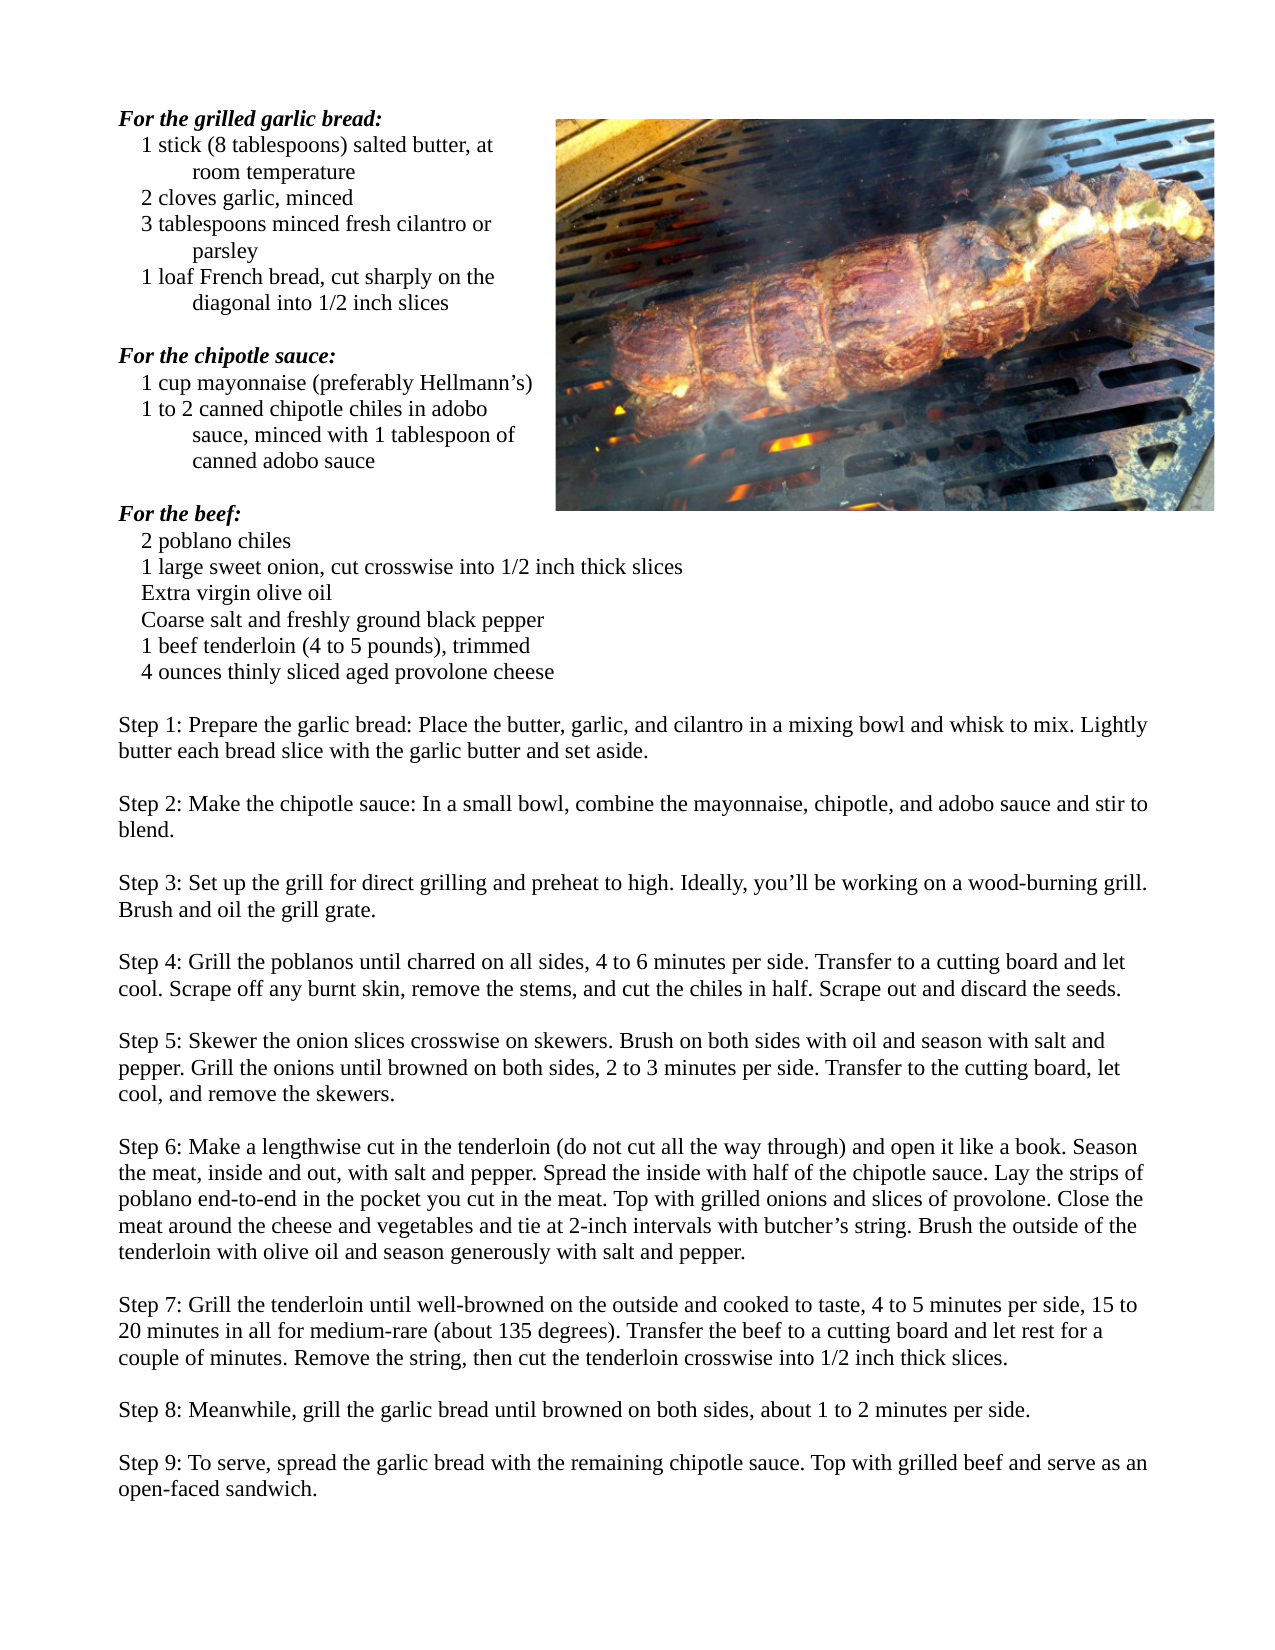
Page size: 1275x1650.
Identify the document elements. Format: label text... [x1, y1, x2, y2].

text Step 9: To serve, spread the garlic bread with the remaining chipotle sauce. Top with grilled beef and serve as an open-faced sandwich. [118, 1449, 1157, 1502]
text Step 3: Set up the grill for direct grilling and preheat to high. Ideally, you’ll be working on a wood-burning grill. Brush and oil the grill grate. [118, 869, 1157, 922]
text Step 2: Make the chipotle sauce: In a small bowl, combine the mayonnaise, chipotle, and adobo sauce and stir to blend. [118, 790, 1157, 843]
text Step 5: Skewer the onion slices crosswise on skewers. Brush on both sides with oil and season with salt and pepper. Grill the onions until browned on both sides, 2 to 3 minutes per side. Transfer to the cutting board, let cool, and remove the skewers. [118, 1027, 1157, 1106]
picture [555, 119, 1215, 511]
text Coarse salt and freshly ground black pepper [118, 606, 1157, 632]
text Extra virgin olive oil [118, 579, 1157, 606]
text Step 6: Make a lengthwise cut in the tenderloin (do not cut all the way through) and open it like a book. Season the meat, inside and out, with salt and pepper. Spread the inside with half of the chipotle sauce. Lay the strips of poblano end-to-end in the pocket you cut in the meat. Top with grilled onions and slices of provolone. Close the meat around the cheese and vegetables and tie at 2-inch intervals with butcher’s string. Brush the outside of the tenderloin with olive oil and season generously with salt and pepper. [118, 1133, 1157, 1264]
text Step 4: Grill the poblanos until charred on all sides, 4 to 6 minutes per side. Transfer to a cutting board and let cool. Scrape off any burnt skin, remove the stems, and cut the chiles in half. Scrape out and discard the seeds. [118, 948, 1157, 1001]
text 1 to 2 canned chipotle chiles in adobo sauce, minced with 1 tablespoon of canned adobo sauce [118, 395, 555, 474]
text 4 ounces thinly sliced aged provolone cheese [118, 658, 1157, 685]
text Step 7: Grill the tenderloin until well-browned on the outside and cooked to taste, 4 to 5 minutes per side, 15 to 20 minutes in all for medium-rare (about 135 degrees). Transfer the beef to a cutting board and let rest for a couple of minutes. Remove the string, then cut the tenderloin crosswise into 1/2 inch thick slices. [118, 1291, 1157, 1370]
text 2 cloves garlic, minced [118, 184, 555, 210]
text Step 1: Prepare the garlic bread: Place the butter, garlic, and cilantro in a mixing bowl and whisk to mix. Lightly butter each bread slice with the garlic butter and set aside. [118, 711, 1157, 764]
text 1 stick (8 tablespoons) salted butter, at room temperature [118, 131, 555, 184]
text Step 8: Meanwhile, grill the garlic bread until browned on both sides, about 1 to 2 minutes per side. [118, 1396, 1157, 1423]
text For the chipotle sauce: [118, 342, 555, 368]
text 1 cup mayonnaise (preferably Hellmann’s) [118, 368, 555, 395]
text For the grilled garlic bread: [118, 105, 1157, 131]
text 2 poblano chiles [118, 527, 1157, 553]
text For the beef: [118, 500, 1157, 527]
text 1 beef tenderloin (4 to 5 pounds), trimmed [118, 632, 1157, 658]
text 3 tablespoons minced fresh cilantro or parsley [118, 210, 555, 263]
text 1 large sweet onion, cut crosswise into 1/2 inch thick slices [118, 553, 1157, 579]
text 1 loaf French bread, cut sharply on the diagonal into 1/2 inch slices [118, 263, 555, 316]
